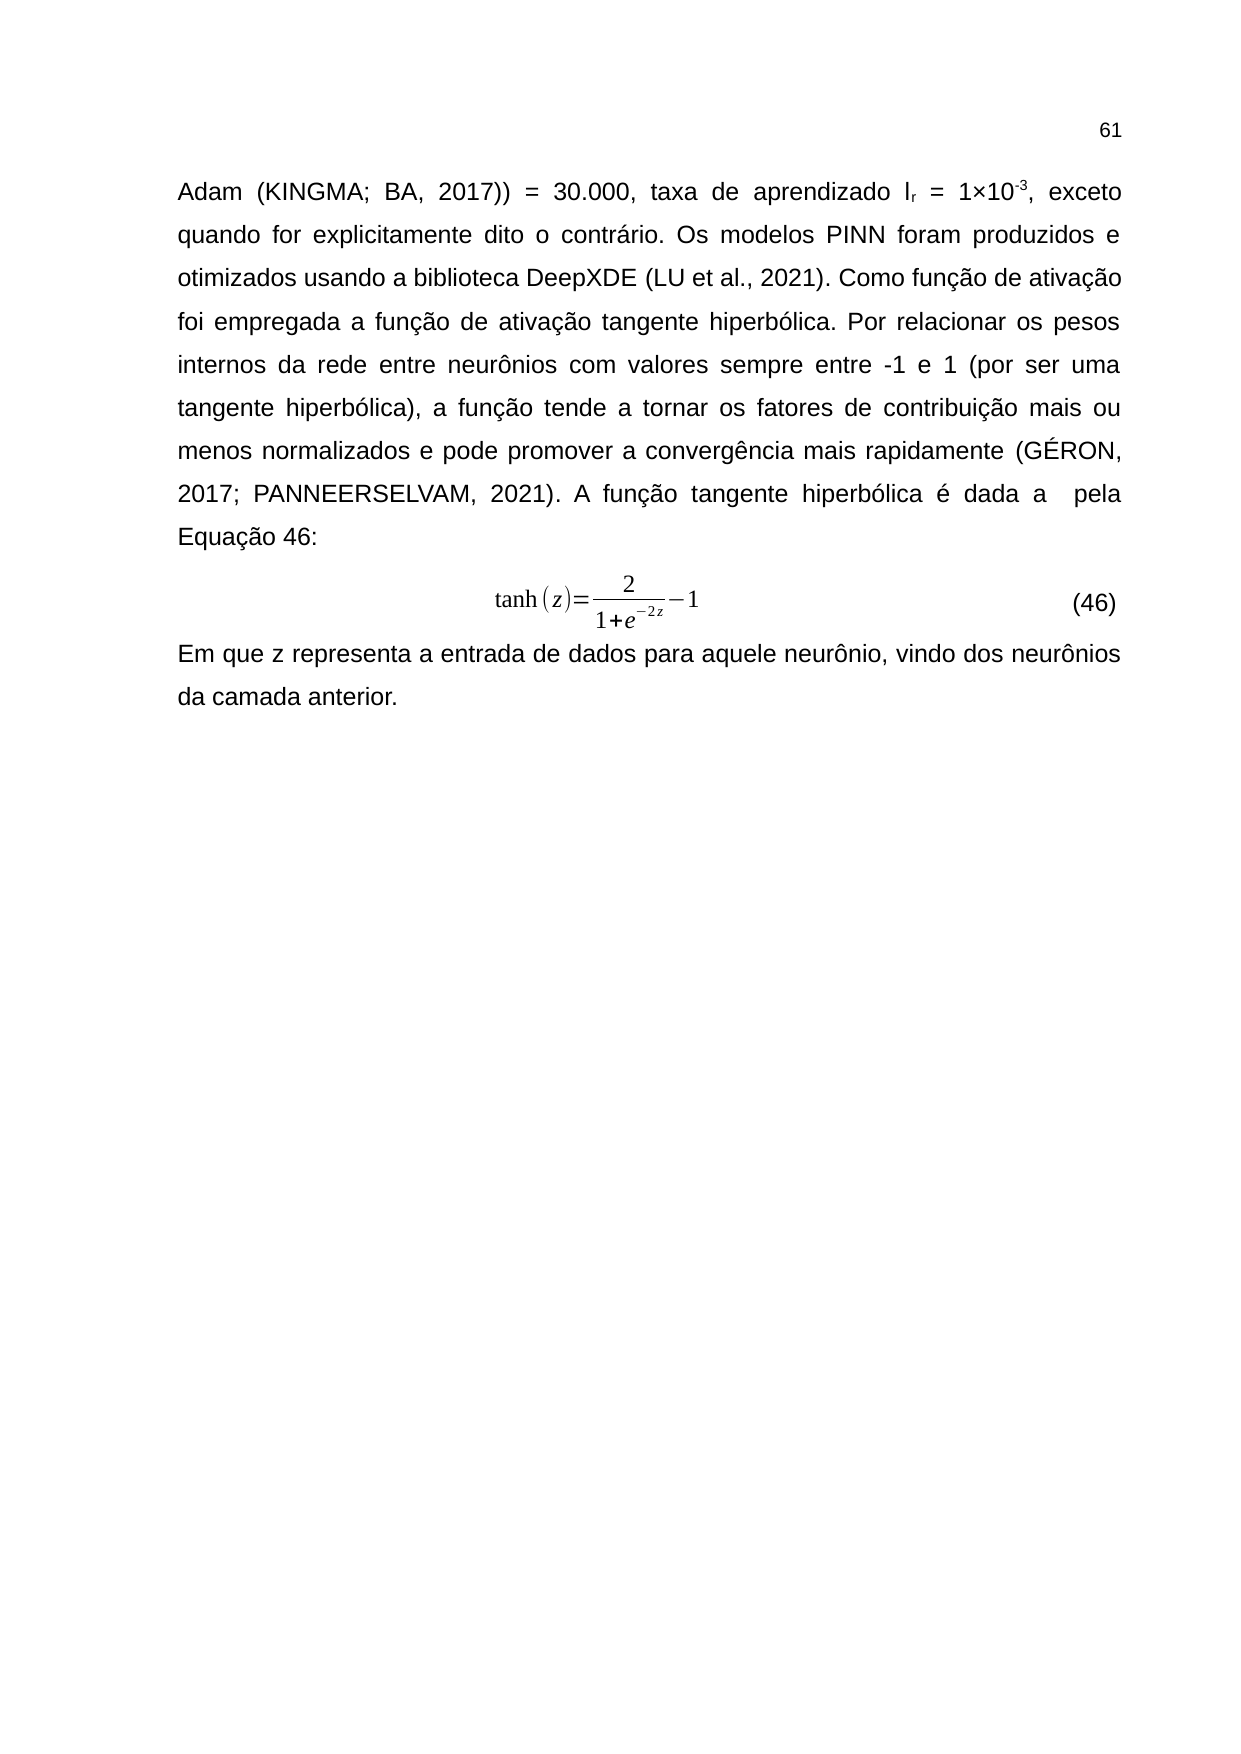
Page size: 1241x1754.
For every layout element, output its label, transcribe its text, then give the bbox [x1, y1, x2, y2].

text Em que z representa a entrada de dados para aquele neurônio, vindo dos neurônios da camada anterior. [177, 639, 1122, 711]
table_header [177, 565, 1017, 639]
text Adam (KINGMA; BA, 2017)) = 30.000, taxa de aprendizado lr = 1×10-3, exceto quando for explicitamente dito o contrário. Os modelos PINN foram produzidos e otimizados usando a biblioteca DeepXDE (LU et al., 2021). Como função de ativação foi empregada a função de ativação tangente hiperbólica. Por relacionar os pesos internos da rede entre neurônios com valores sempre entre -1 e 1 (por ser uma tangente hiperbólica), a função tende a tornar os fatores de contribuição mais ou menos normalizados e pode promover a convergência mais rapidamente (GÉRON, 2017; PANNEERSELVAM, 2021). A função tangente hiperbólica é dada a pela Equação 46: [177, 177, 1122, 551]
table_header (46) [1017, 565, 1122, 639]
